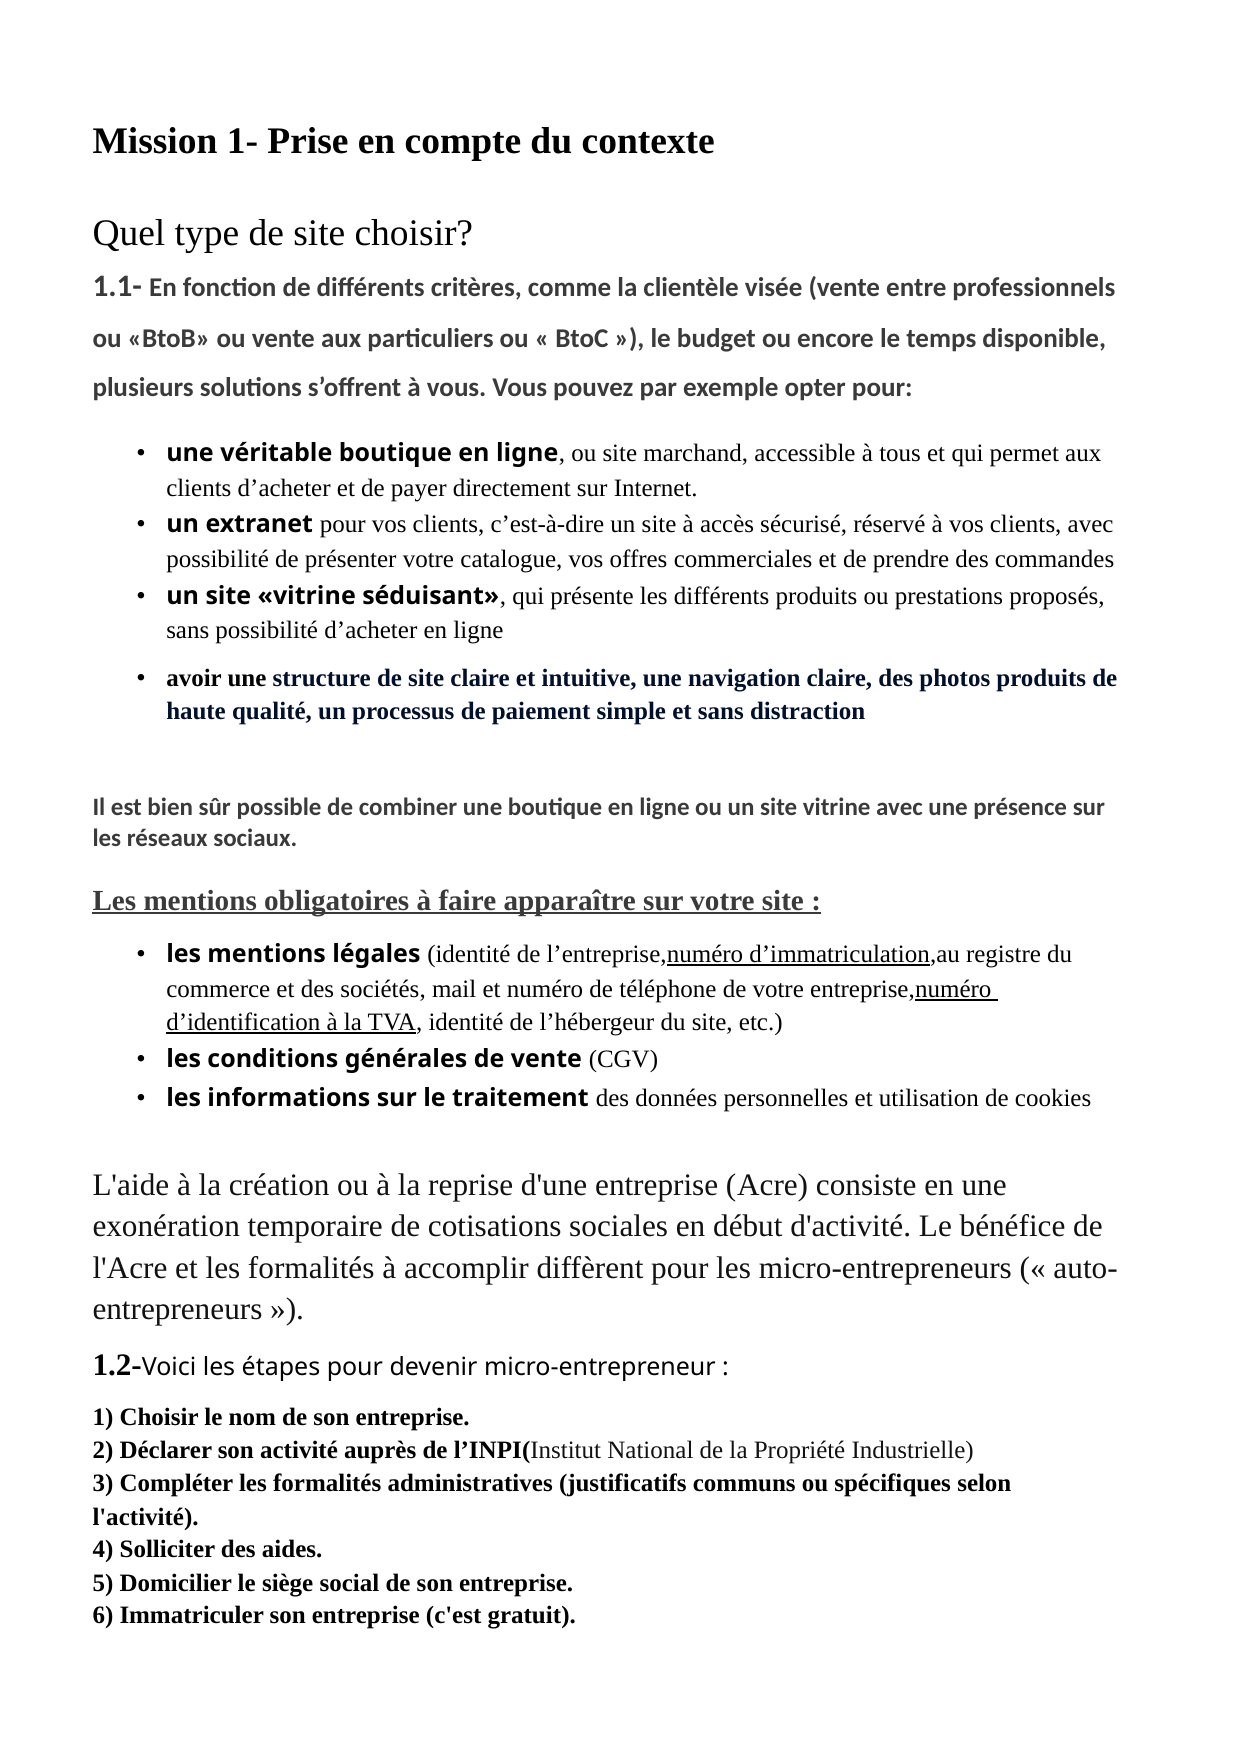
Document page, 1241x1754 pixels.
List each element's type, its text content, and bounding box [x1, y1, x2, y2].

list un extranet pour vos clients, c’est-à-dire un site à accès sécurisé, réservé à vos clients, avec possibilité de présenter votre catalogue, vos offres commerciales et de prendre des commandes [137, 506, 1123, 573]
text 1.1- En fonction de différents critères, comme la clientèle visée (vente entre professionnels ou «BtoB» ou vente aux particuliers ou « BtoC »), le budget ou encore le temps disponible, plusieurs solutions s’offrent à vous. Vous pouvez par exemple opter pour: [92, 266, 1123, 403]
list 3) Compléter les formalités administratives (justificatifs communs ou spécifiques selon l'activité). [92, 1468, 1123, 1530]
list 1) Choisir le nom de son entreprise. [92, 1402, 1123, 1431]
text Les mentions obligatoires à faire apparaître sur votre site : [92, 883, 1123, 917]
list les informations sur le traitement des données personnelles et utilisation de cookies [137, 1080, 1123, 1114]
text Il est bien sûr possible de combiner une boutique en ligne ou un site vitrine avec une présence sur les réseaux sociaux. [92, 791, 1123, 852]
text Mission 1- Prise en compte du contexte [92, 118, 1123, 161]
list les mentions légales (identité de l’entreprise,numéro d’immatriculation,au registre du commerce et des sociétés, mail et numéro de téléphone de votre entreprise,numéro d’identification à la TVA, identité de l’hébergeur du site, etc.) [137, 936, 1123, 1036]
list 6) Immatriculer son entreprise (c'est gratuit). [92, 1601, 1123, 1629]
list 4) Solliciter des aides. [92, 1534, 1123, 1563]
text L'aide à la création ou à la reprise d'une entreprise (Acre) consiste en une exonération temporaire de cotisations sociales en début d'activité. Le bénéfice de l'Acre et les formalités à accomplir diffèrent pour les micro-entrepreneurs (« auto-entrepreneurs »). [92, 1166, 1123, 1326]
list un site «vitrine séduisant», qui présente les différents produits ou prestations proposés, sans possibilité d’acheter en ligne [137, 577, 1123, 644]
list les conditions générales de vente (CGV) [137, 1041, 1123, 1074]
list 5) Domicilier le siège social de son entreprise. [92, 1568, 1123, 1596]
text 1.2-Voici les étapes pour devenir micro-entrepreneur : [92, 1346, 1123, 1382]
list une véritable boutique en ligne, ou site marchand, accessible à tous et qui permet aux clients d’acheter et de payer directement sur Internet. [137, 434, 1123, 502]
list avoir une structure de site claire et intuitive, une navigation claire, des photos produits de haute qualité, un processus de paiement simple et sans distraction [137, 663, 1123, 725]
subtitle Quel type de site choisir? [92, 211, 1123, 254]
list 2) Déclarer son activité auprès de l’INPI(Institut National de la Propriété Industrielle) [92, 1436, 1123, 1464]
